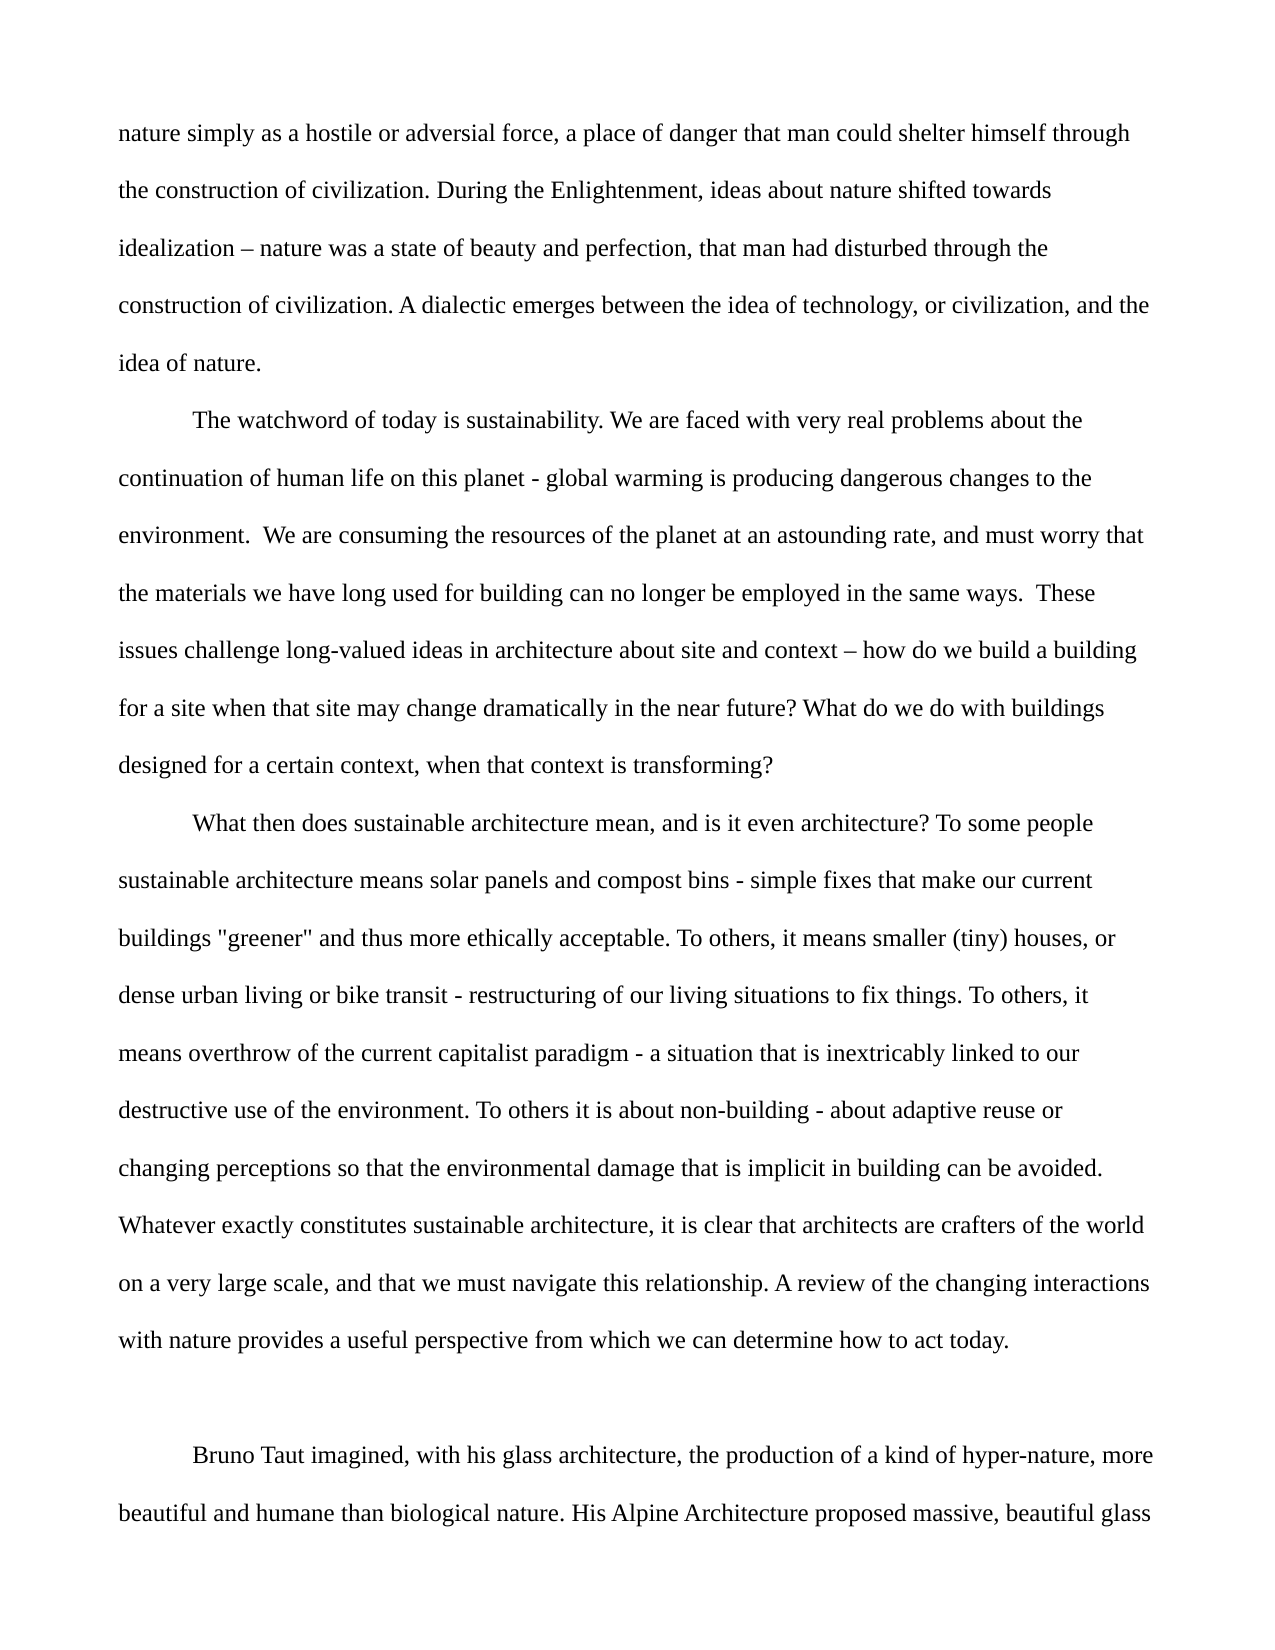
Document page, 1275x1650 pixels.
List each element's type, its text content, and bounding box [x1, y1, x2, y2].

text What then does sustainable architecture mean, and is it even architecture? To some people sustainable architecture means solar panels and compost bins - simple fixes that make our current buildings "greener" and thus more ethically acceptable. To others, it means smaller (tiny) houses, or dense urban living or bike transit - restructuring of our living situations to fix things. To others, it means overthrow of the current capitalist paradigm - a situation that is inextricably linked to our destructive use of the environment. To others it is about non-building - about adaptive reuse or changing perceptions so that the environmental damage that is implicit in building can be avoided. Whatever exactly constitutes sustainable architecture, it is clear that architects are crafters of the world on a very large scale, and that we must navigate this relationship. A review of the changing interactions with nature provides a useful perspective from which we can determine how to act today. [118, 808, 1157, 1354]
text nature simply as a hostile or adversial force, a place of danger that man could shelter himself through the construction of civilization. During the Enlightenment, ideas about nature shifted towards idealization – nature was a state of beauty and perfection, that man had disturbed through the construction of civilization. A dialectic emerges between the idea of technology, or civilization, and the idea of nature. [118, 118, 1157, 377]
text Bruno Taut imagined, with his glass architecture, the production of a kind of hyper-nature, more beautiful and humane than biological nature. His Alpine Architecture proposed massive, beautiful glass [118, 1441, 1157, 1527]
text The watchword of today is sustainability. We are faced with very real problems about the continuation of human life on this planet - global warming is producing dangerous changes to the environment. We are consuming the resources of the planet at an astounding rate, and must worry that the materials we have long used for building can no longer be employed in the same ways. These issues challenge long-valued ideas in architecture about site and context – how do we build a building for a site when that site may change dramatically in the near future? What do we do with buildings designed for a certain context, when that context is transforming? [118, 406, 1157, 779]
